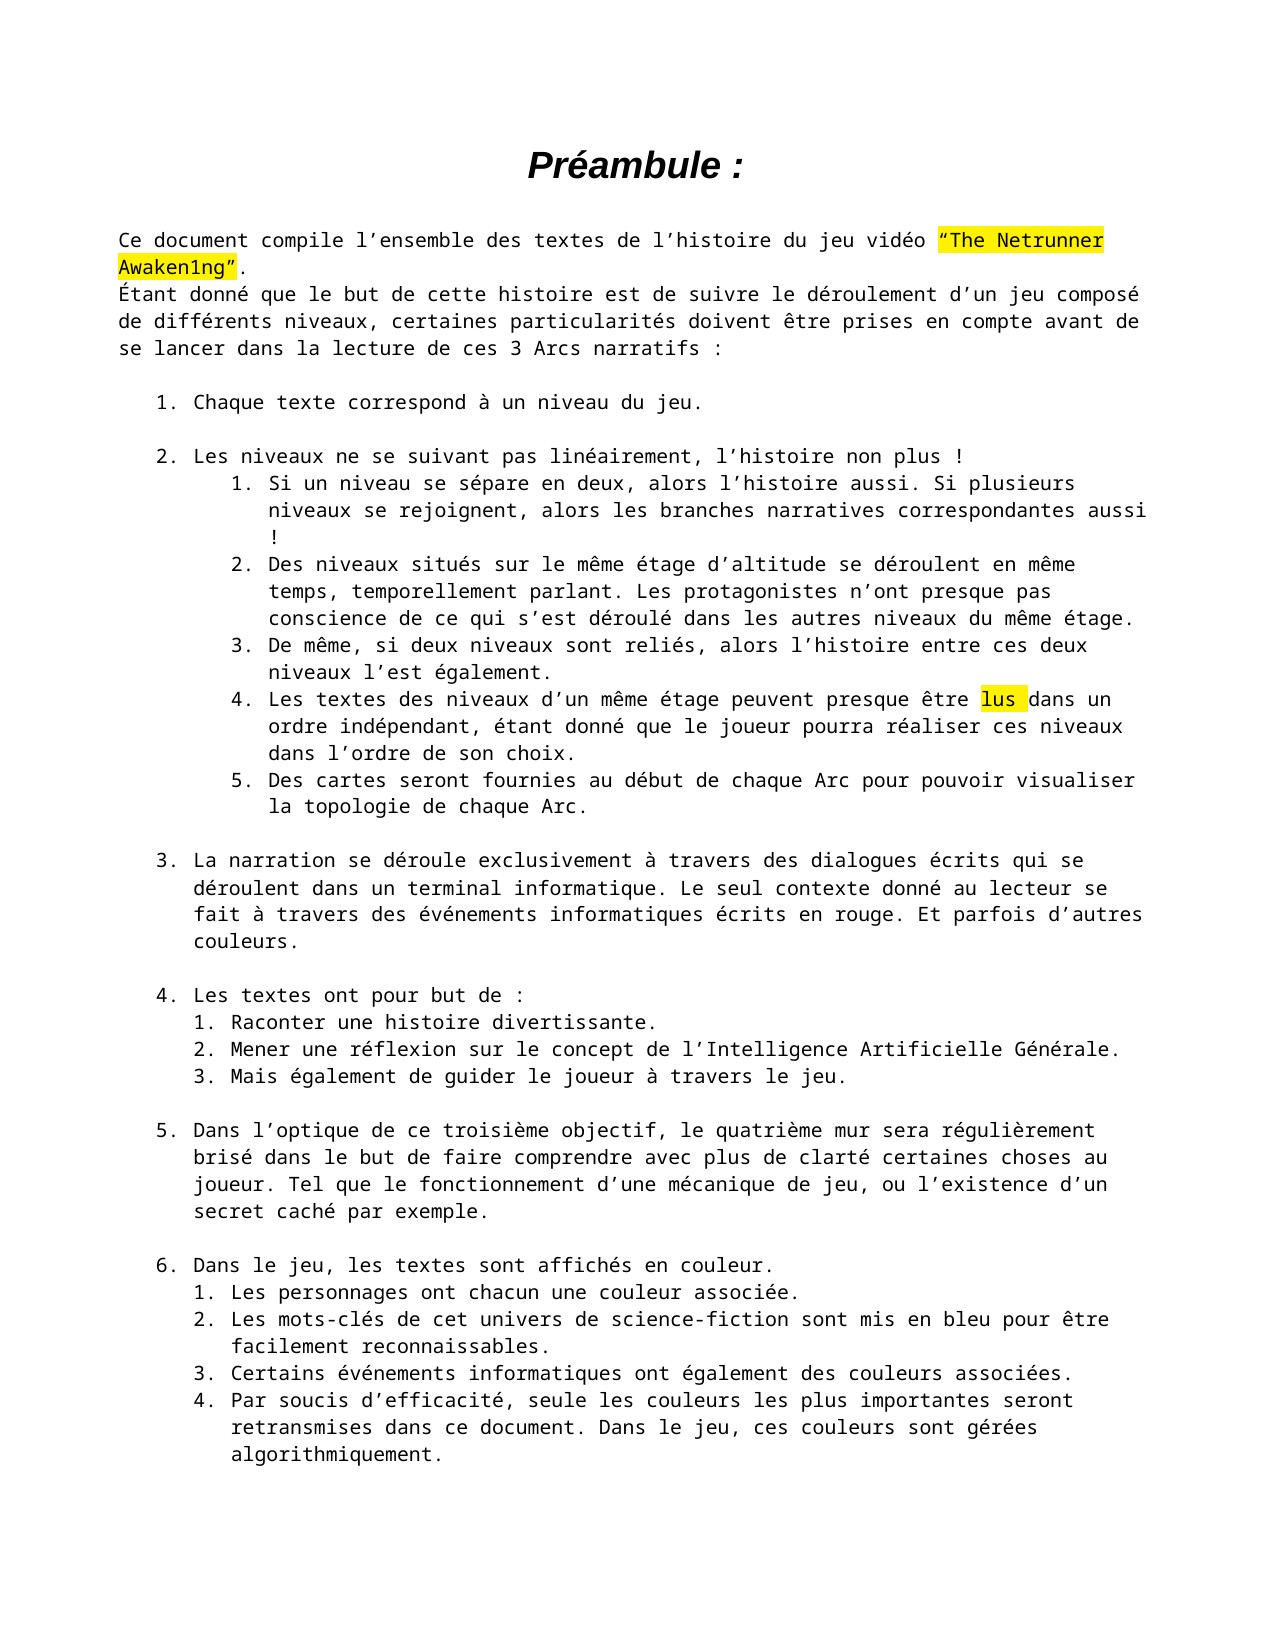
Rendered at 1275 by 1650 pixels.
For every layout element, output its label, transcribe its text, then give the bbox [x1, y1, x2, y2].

list Par soucis d’efficacité, seule les couleurs les plus importantes seront retransmises dans ce document. Dans le jeu, ces couleurs sont gérées algorithmiquement. [193, 1386, 1157, 1467]
subtitle Préambule : [118, 143, 1157, 187]
list Les textes ont pour but de : [156, 982, 1157, 1009]
list Raconter une histoire divertissante. [193, 1009, 1157, 1036]
list De même, si deux niveaux sont reliés, alors l’histoire entre ces deux niveaux l’est également. [231, 631, 1157, 685]
text Étant donné que le but de cette histoire est de suivre le déroulement d’un jeu composé de différents niveaux, certaines particularités doivent être prises en compte avant de se lancer dans la lecture de ces 3 Arcs narratifs : [118, 280, 1157, 361]
list Dans l’optique de ce troisième objectif, le quatrième mur sera régulièrement brisé dans le but de faire comprendre avec plus de clarté certaines choses au joueur. Tel que le fonctionnement d’une mécanique de jeu, ou l’existence d’un secret caché par exemple. [156, 1117, 1157, 1224]
list Chaque texte correspond à un niveau du jeu. [156, 388, 1157, 415]
list Les textes des niveaux d’un même étage peuvent presque être lus dans un ordre indépendant, étant donné que le joueur pourra réaliser ces niveaux dans l’ordre de son choix. [231, 685, 1157, 766]
list Les niveaux ne se suivant pas linéairement, l’histoire non plus ! [156, 442, 1157, 469]
list Mais également de guider le joueur à travers le jeu. [193, 1063, 1157, 1089]
list La narration se déroule exclusivement à travers des dialogues écrits qui se déroulent dans un terminal informatique. Le seul contexte donné au lecteur se fait à travers des événements informatiques écrits en rouge. Et parfois d’autres couleurs. [156, 847, 1157, 955]
list Certains événements informatiques ont également des couleurs associées. [193, 1359, 1157, 1386]
list Si un niveau se sépare en deux, alors l’histoire aussi. Si plusieurs niveaux se rejoignent, alors les branches narratives correspondantes aussi ! [231, 469, 1157, 550]
list Les mots-clés de cet univers de science-fiction sont mis en bleu pour être facilement reconnaissables. [193, 1305, 1157, 1359]
text Ce document compile l’ensemble des textes de l’histoire du jeu vidéo “The Netrunner Awaken1ng”. [118, 226, 1157, 280]
list Des cartes seront fournies au début de chaque Arc pour pouvoir visualiser la topologie de chaque Arc. [231, 766, 1157, 820]
list Des niveaux situés sur le même étage d’altitude se déroulent en même temps, temporellement parlant. Les protagonistes n’ont presque pas conscience de ce qui s’est déroulé dans les autres niveaux du même étage. [231, 550, 1157, 631]
list Mener une réflexion sur le concept de l’Intelligence Artificielle Générale. [193, 1036, 1157, 1063]
list Les personnages ont chacun une couleur associée. [193, 1278, 1157, 1305]
list Dans le jeu, les textes sont affichés en couleur. [156, 1251, 1157, 1278]
